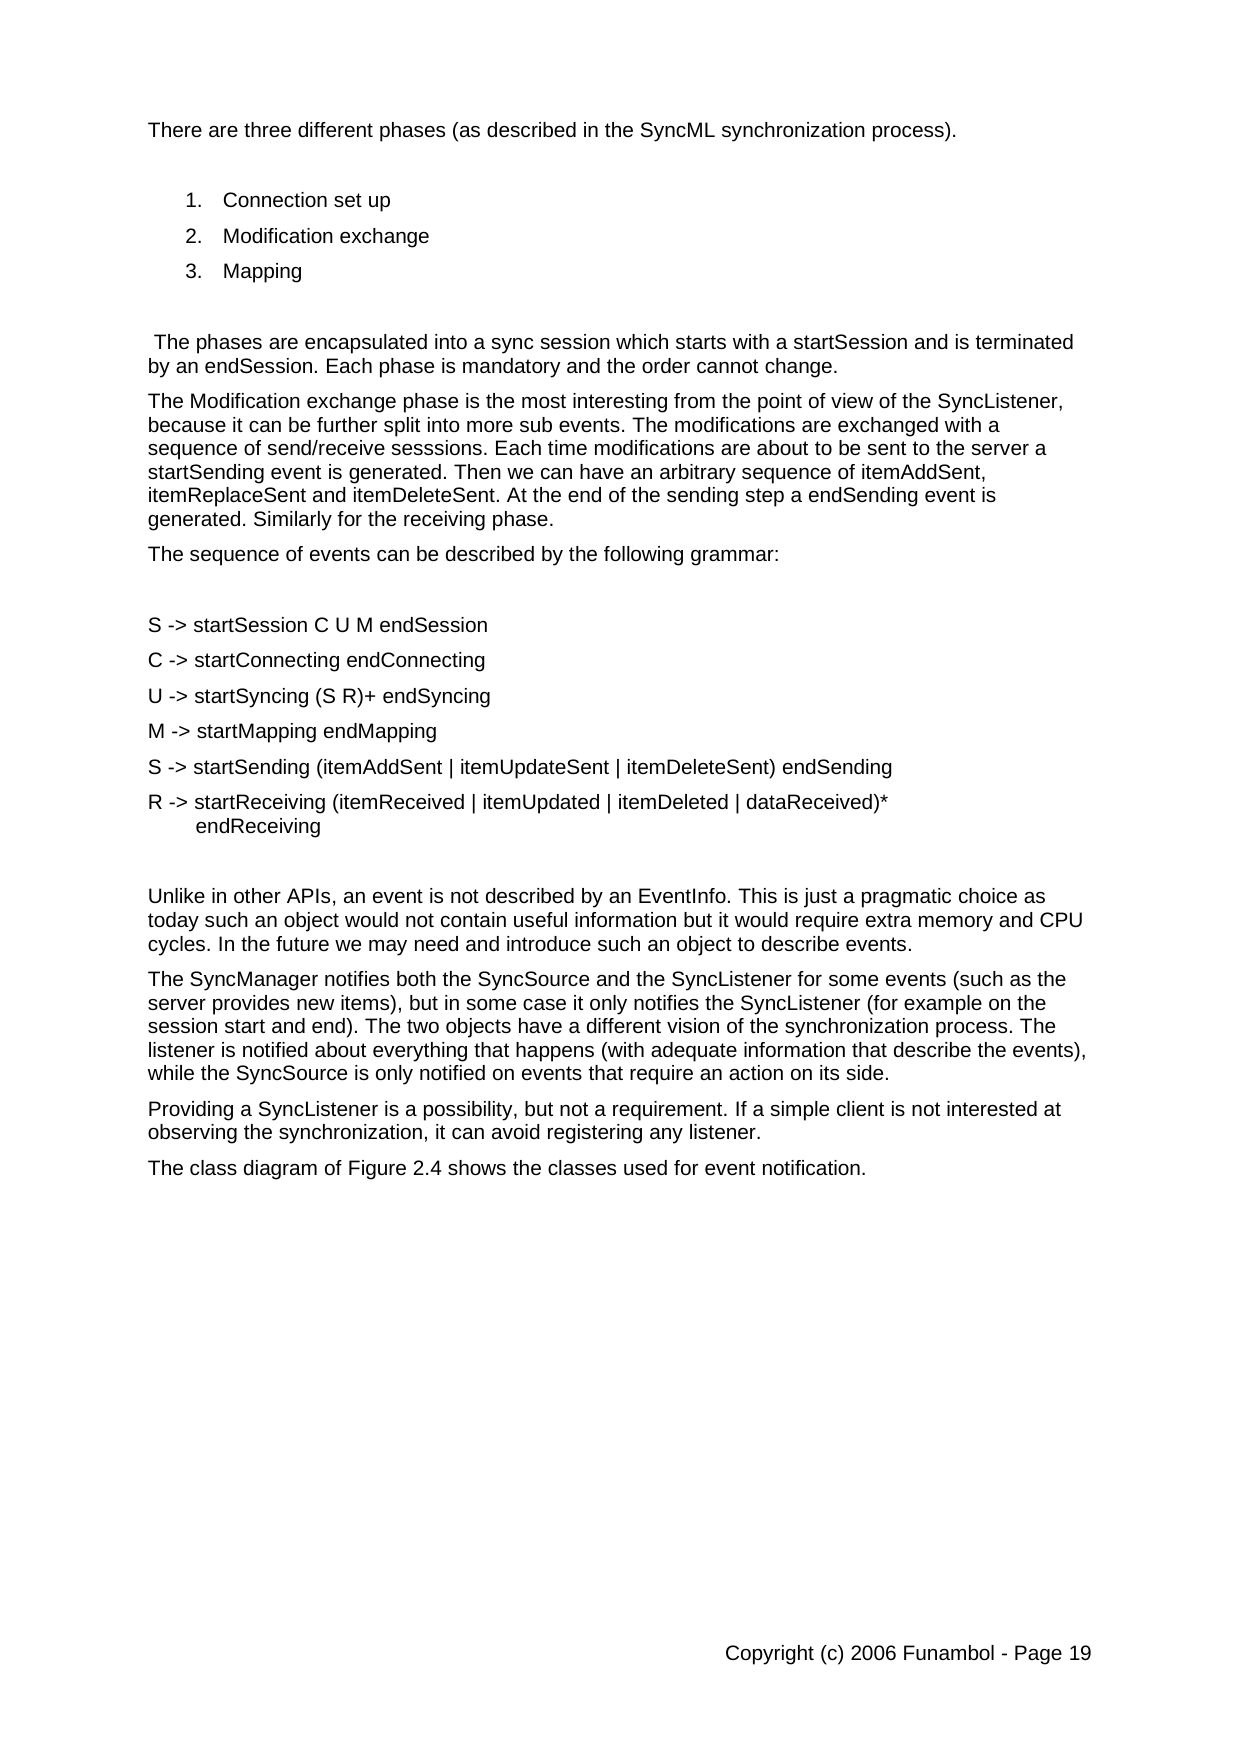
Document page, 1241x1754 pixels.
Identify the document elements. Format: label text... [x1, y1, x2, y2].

text R -> startReceiving (itemReceived | itemUpdated | itemDeleted | dataReceived)* endReceiving [148, 791, 1093, 838]
list Mapping [185, 260, 1093, 283]
text The class diagram of Figure 2.4 shows the classes used for event notification. [148, 1156, 1093, 1179]
text Providing a SyncListener is a possibility, but not a requirement. If a simple client is not interested at observing the synchronization, it can avoid registering any listener. [148, 1097, 1093, 1144]
text M -> startMapping endMapping [148, 720, 1093, 743]
text S -> startSession C U M endSession [148, 613, 1093, 637]
text The Modification exchange phase is the most interesting from the point of view of the SyncListener, because it can be further split into more sub events. The modifications are exchanged with a sequence of send/receive sesssions. Each time modifications are about to be sent to the server a startSending event is generated. Then we can have an arbitrary sequence of itemAddSent, itemReplaceSent and itemDeleteSent. At the end of the sending step a endSending event is generated. Similarly for the receiving phase. [148, 389, 1093, 531]
text C -> startConnecting endConnecting [148, 649, 1093, 672]
text Unlike in other APIs, an event is not described by an EventInfo. This is just a pragmatic choice as today such an object would not contain useful information but it would require extra memory and CPU cycles. In the future we may need and introduce such an object to describe events. [148, 885, 1093, 956]
text U -> startSyncing (S R)+ endSyncing [148, 684, 1093, 708]
list Modification exchange [185, 224, 1093, 248]
text The sequence of events can be described by the following grammar: [148, 543, 1093, 566]
list Connection set up [185, 189, 1093, 212]
text The SyncManager notifies both the SyncSource and the SyncListener for some events (such as the server provides new items), but in some case it only notifies the SyncListener (for example on the session start and end). The two objects have a different vision of the synchronization process. The listener is notified about everything that happens (with adequate information that describe the events), while the SyncSource is only notified on events that require an action on its side. [148, 967, 1093, 1085]
text There are three different phases (as described in the SyncML synchronization process). [148, 118, 1093, 142]
text The phases are encapsulated into a sync session which starts with a startSession and is terminated by an endSession. Each phase is mandatory and the order cannot change. [148, 331, 1093, 378]
text S -> startSending (itemAddSent | itemUpdateSent | itemDeleteSent) endSending [148, 755, 1093, 779]
